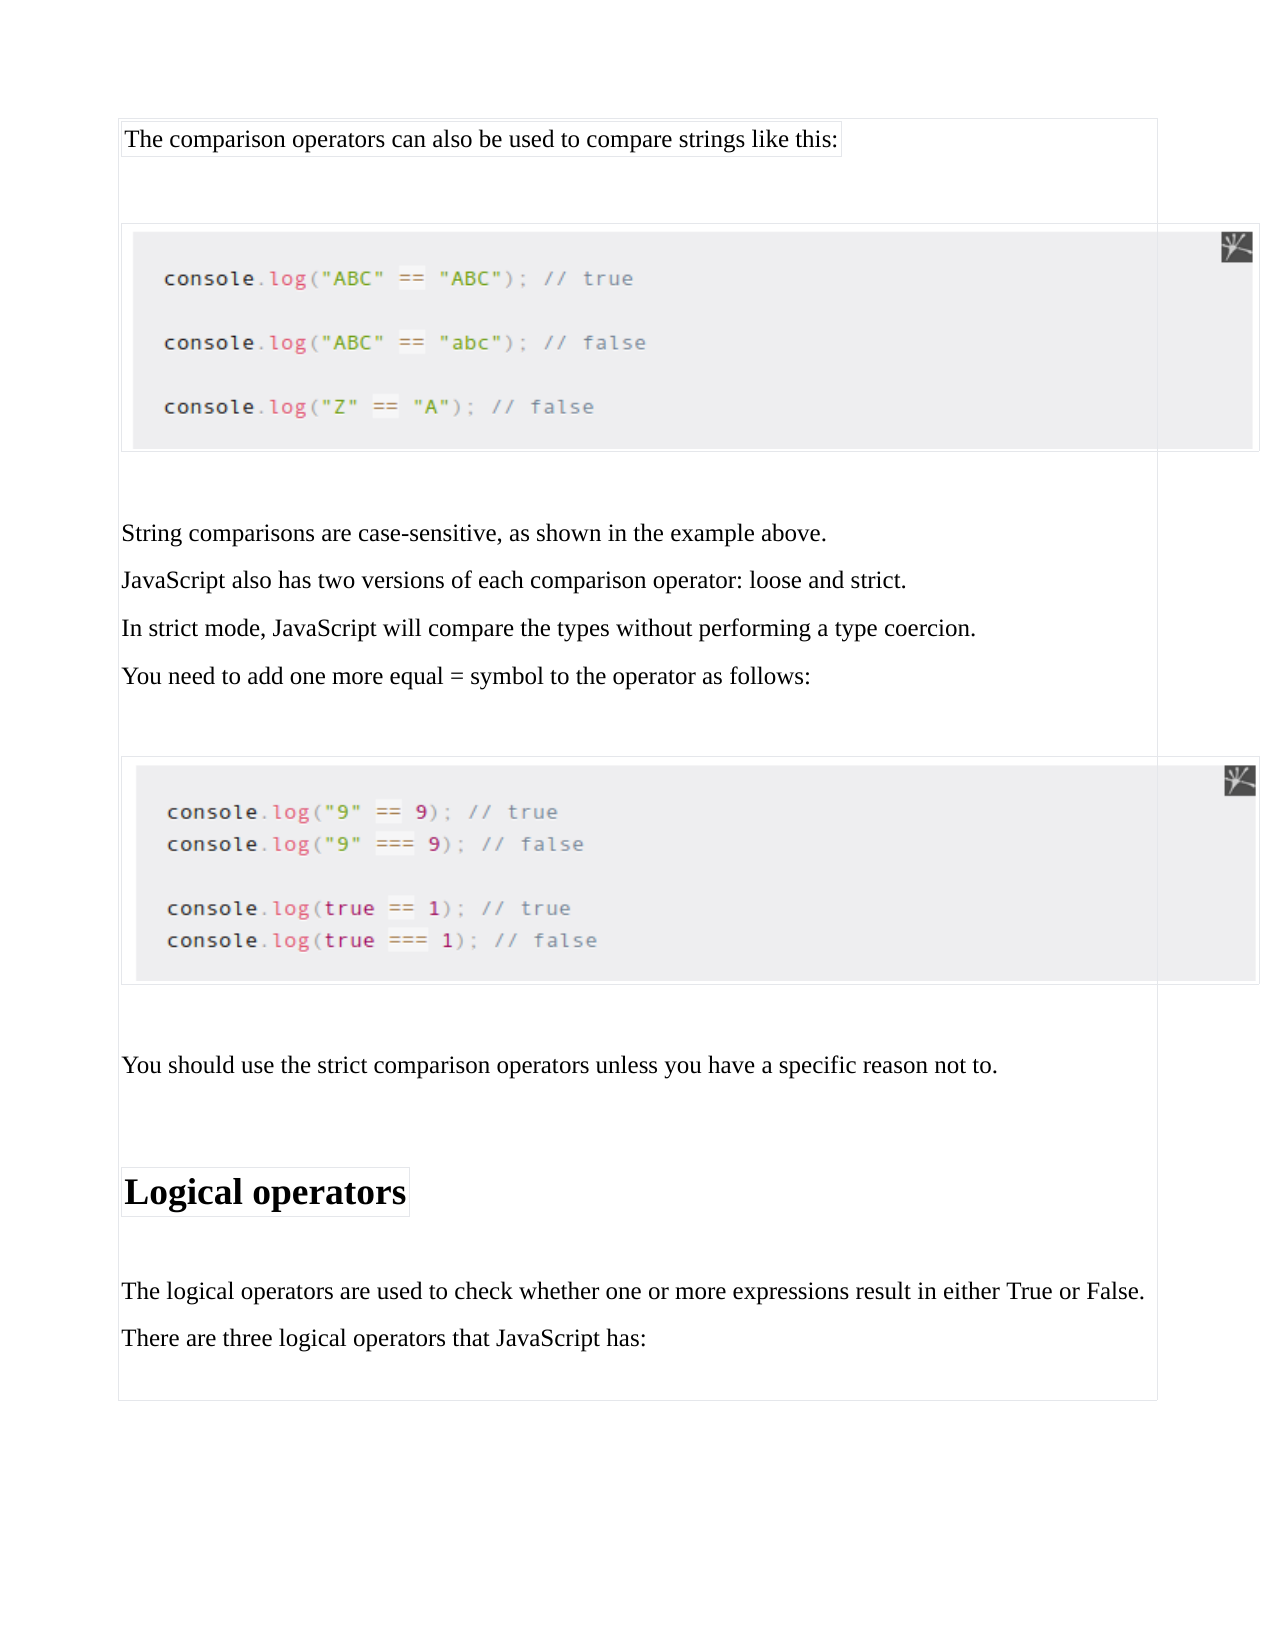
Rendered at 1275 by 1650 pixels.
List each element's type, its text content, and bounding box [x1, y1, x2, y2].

text JavaScript also has two versions of each comparison operator: loose and strict. [119, 562, 1157, 594]
text The comparison operators can also be used to compare strings like this: [119, 119, 1157, 156]
text There are three logical operators that JavaScript has: [119, 1320, 1157, 1352]
subtitle Logical operators [119, 1163, 1157, 1216]
picture [124, 758, 1157, 981]
picture [124, 226, 1157, 449]
text String comparisons are case-sensitive, as shown in the example above. [119, 515, 1157, 547]
text The logical operators are used to check whether one or more expressions result in either True or False. [119, 1273, 1157, 1304]
picture [1158, 758, 1256, 981]
text In strict mode, JavaScript will compare the types without performing a type coercion. [119, 610, 1157, 642]
picture [1158, 226, 1256, 449]
text You should use the strict comparison operators unless you have a specific reason not to. [119, 1047, 1157, 1079]
text You need to add one more equal = symbol to the operator as follows: [119, 658, 1157, 689]
